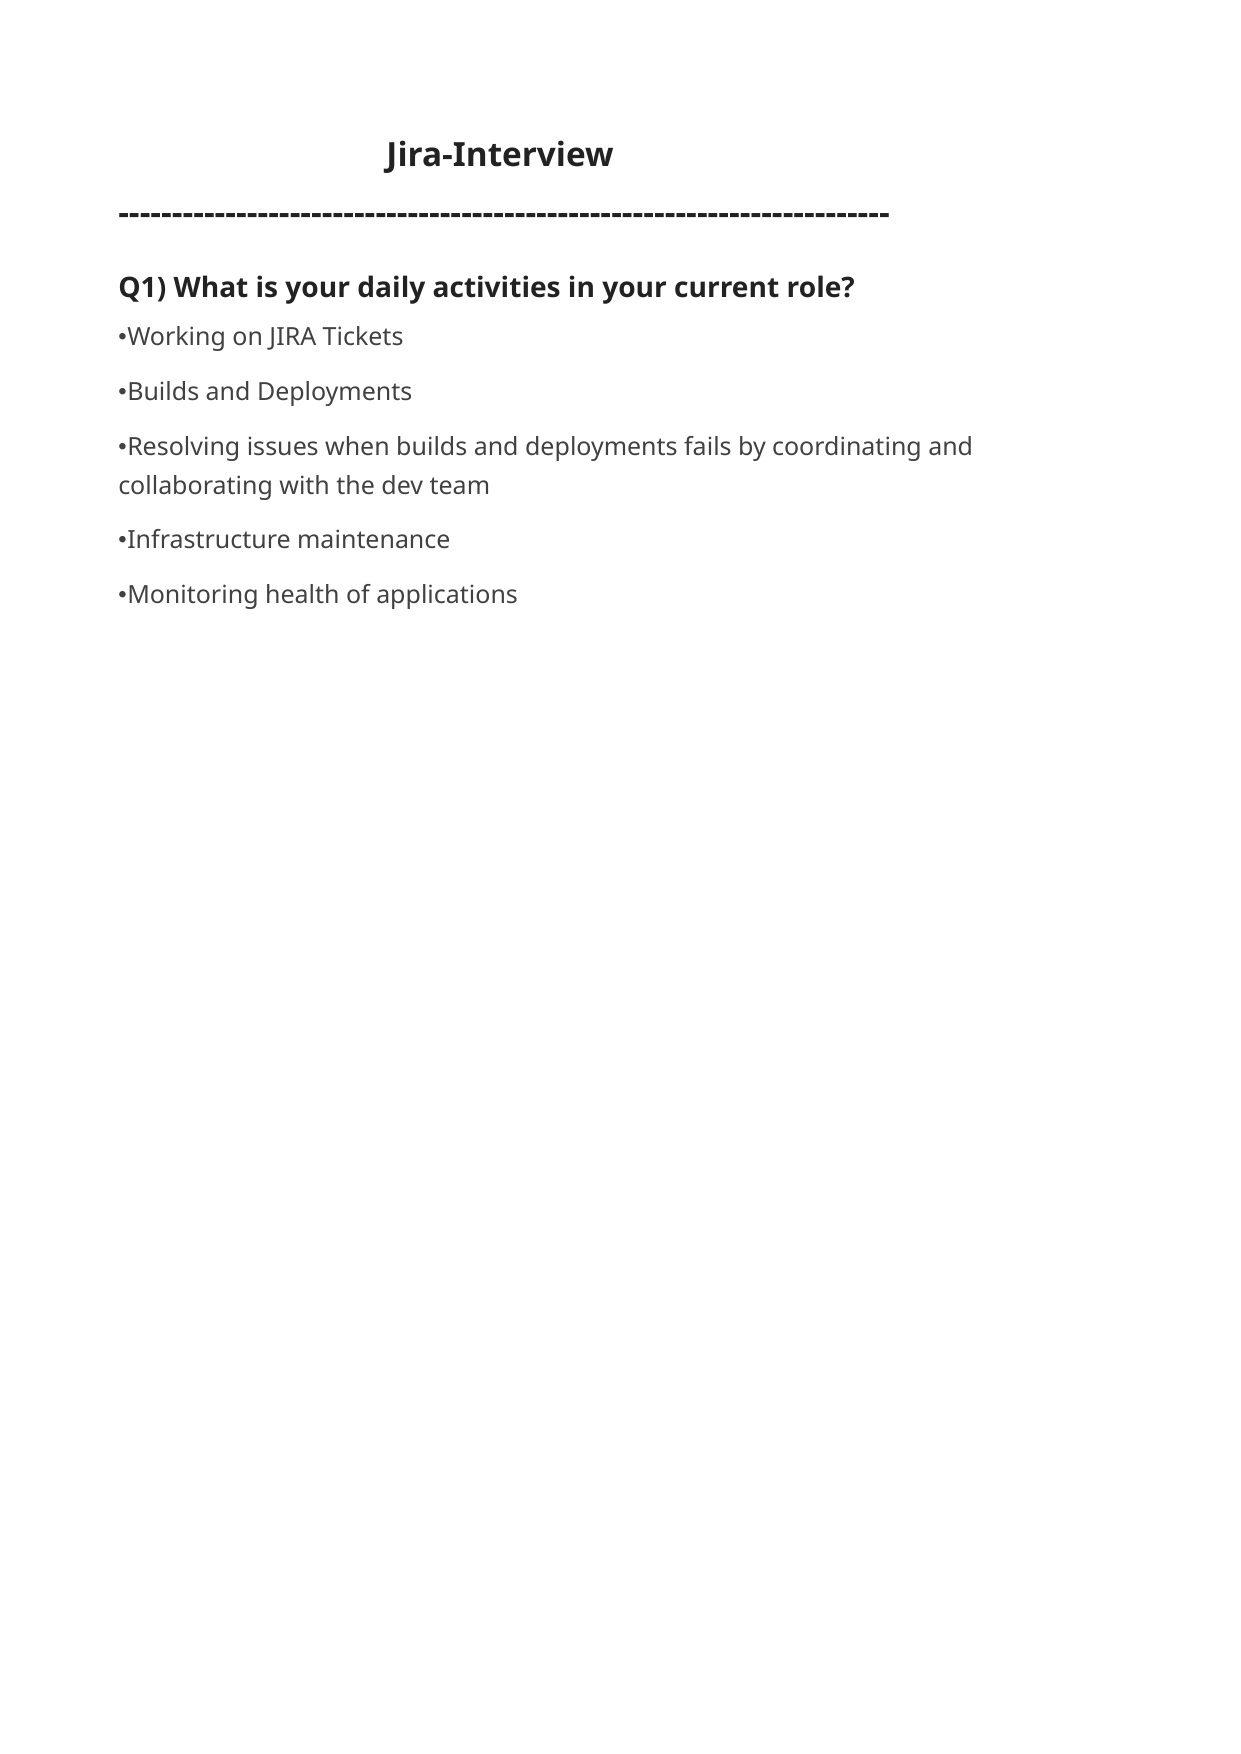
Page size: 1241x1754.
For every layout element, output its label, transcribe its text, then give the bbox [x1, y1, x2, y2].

subtitle Q1) What is your daily activities in your current role? [118, 268, 1122, 306]
list Monitoring health of applications [118, 577, 1122, 611]
list Infrastructure maintenance [118, 522, 1122, 556]
subtitle Jira-Interview [118, 131, 1122, 176]
text ------------------------------------------------------------------------ [118, 188, 1122, 234]
list Resolving issues when builds and deployments fails by coordinating and collaborating with the dev team [118, 428, 1122, 501]
list Builds and Deployments [118, 373, 1122, 407]
list Working on JIRA Tickets [118, 319, 1122, 353]
